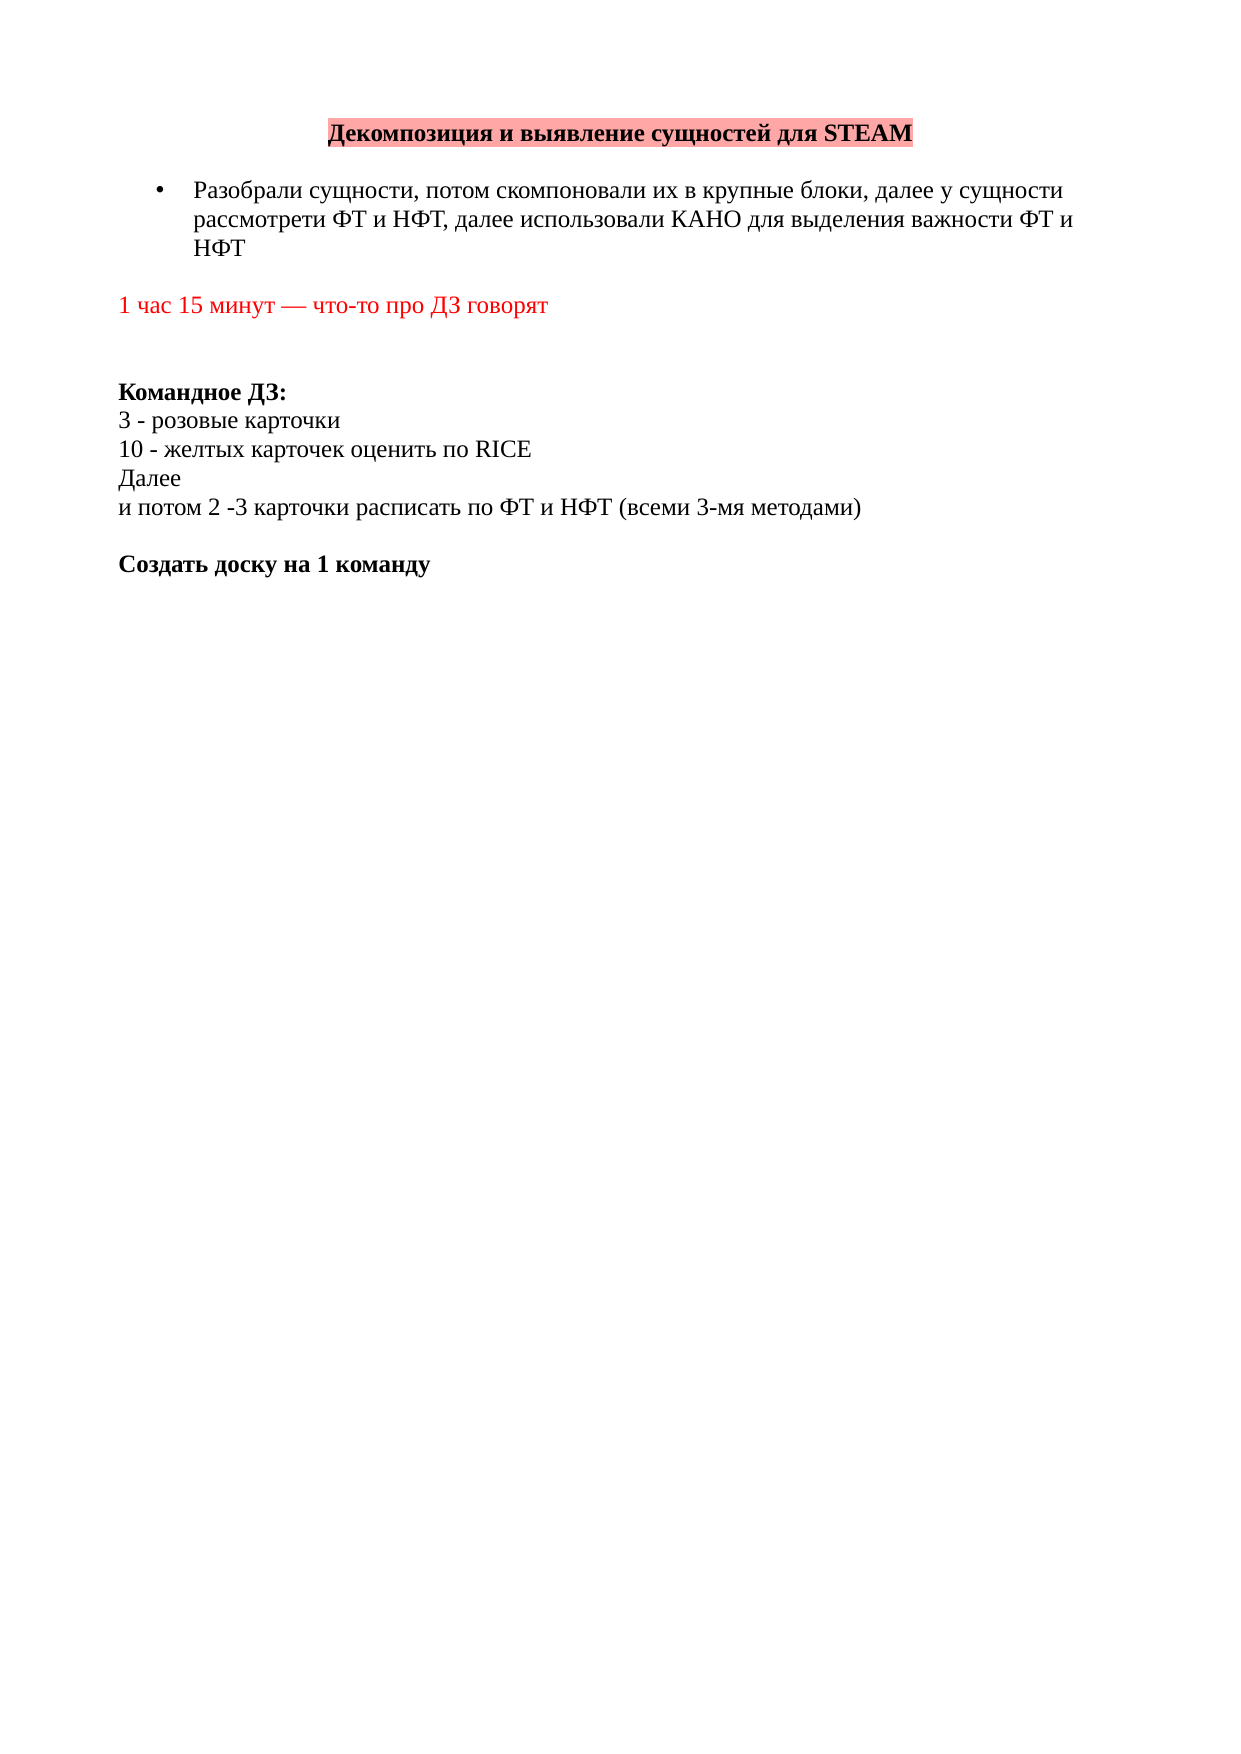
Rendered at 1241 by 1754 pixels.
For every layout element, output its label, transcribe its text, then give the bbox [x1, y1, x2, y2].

text Командное ДЗ: [118, 377, 1122, 406]
text Декомпозиция и выявление сущностей для STEAM [118, 118, 1122, 147]
text 1 час 15 минут — что-то про ДЗ говорят [118, 291, 1122, 319]
text Создать доску на 1 команду [118, 549, 1122, 578]
text и потом 2 -3 карточки расписать по ФТ и НФТ (всеми 3-мя методами) [118, 492, 1122, 521]
text 3 - розовые карточки [118, 406, 1122, 434]
list Разобрали сущности, потом скомпоновали их в крупные блоки, далее у сущности рассмотрети ФТ и НФТ, далее использовали КАНО для выделения важности ФТ и НФТ [156, 176, 1122, 262]
text 10 - желтых карточек оценить по RICE [118, 434, 1122, 463]
text Далее [118, 463, 1122, 492]
